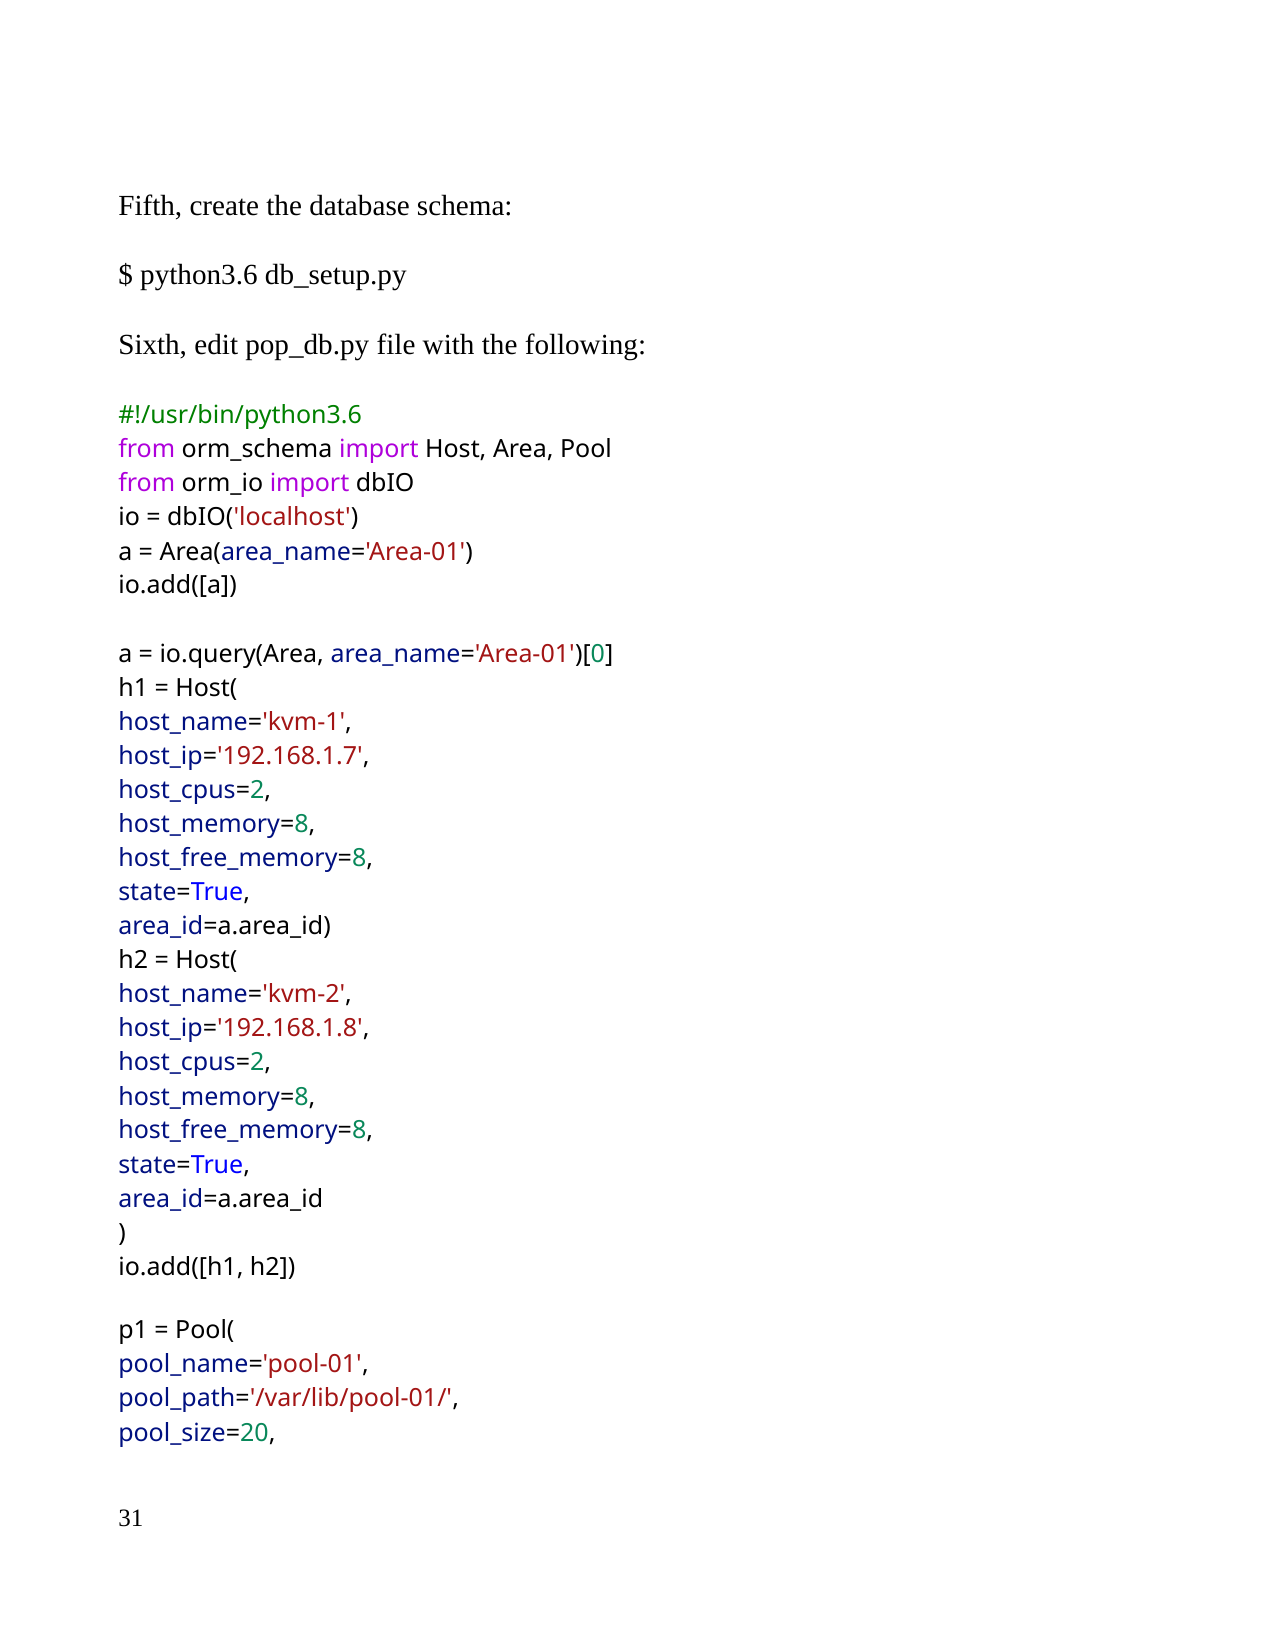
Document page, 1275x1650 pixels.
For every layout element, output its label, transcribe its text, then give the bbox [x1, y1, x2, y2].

text p1 = Pool( [118, 1312, 1157, 1346]
text pool_path='/var/lib/pool-01/', [118, 1380, 1157, 1414]
text pool_size=20, [118, 1414, 1157, 1448]
text #!/usr/bin/python3.6 from orm_schema import Host, Area, Pool from orm_io import dbIO io = dbIO('localhost') a = Area(area_name='Area-01') io.add([a]) a = io.query(Area, area_name='Area-01')[0] h1 = Host( host_name='kvm-1', host_ip='192.168.1.7', host_cpus=2, host_memory=8, host_free_memory=8, state=True, area_id=a.area_id) h2 = Host( host_name='kvm-2', host_ip='192.168.1.8', host_cpus=2, host_memory=8, host_free_memory=8, state=True, area_id=a.area_id ) io.add([h1, h2]) [118, 397, 1157, 1282]
text Sixth, edit pop_db.py file with the following: [118, 327, 1157, 361]
text Fifth, create the database schema: [118, 188, 1157, 221]
text $ python3.6 db_setup.py [118, 257, 1157, 291]
text pool_name='pool-01', [118, 1346, 1157, 1380]
